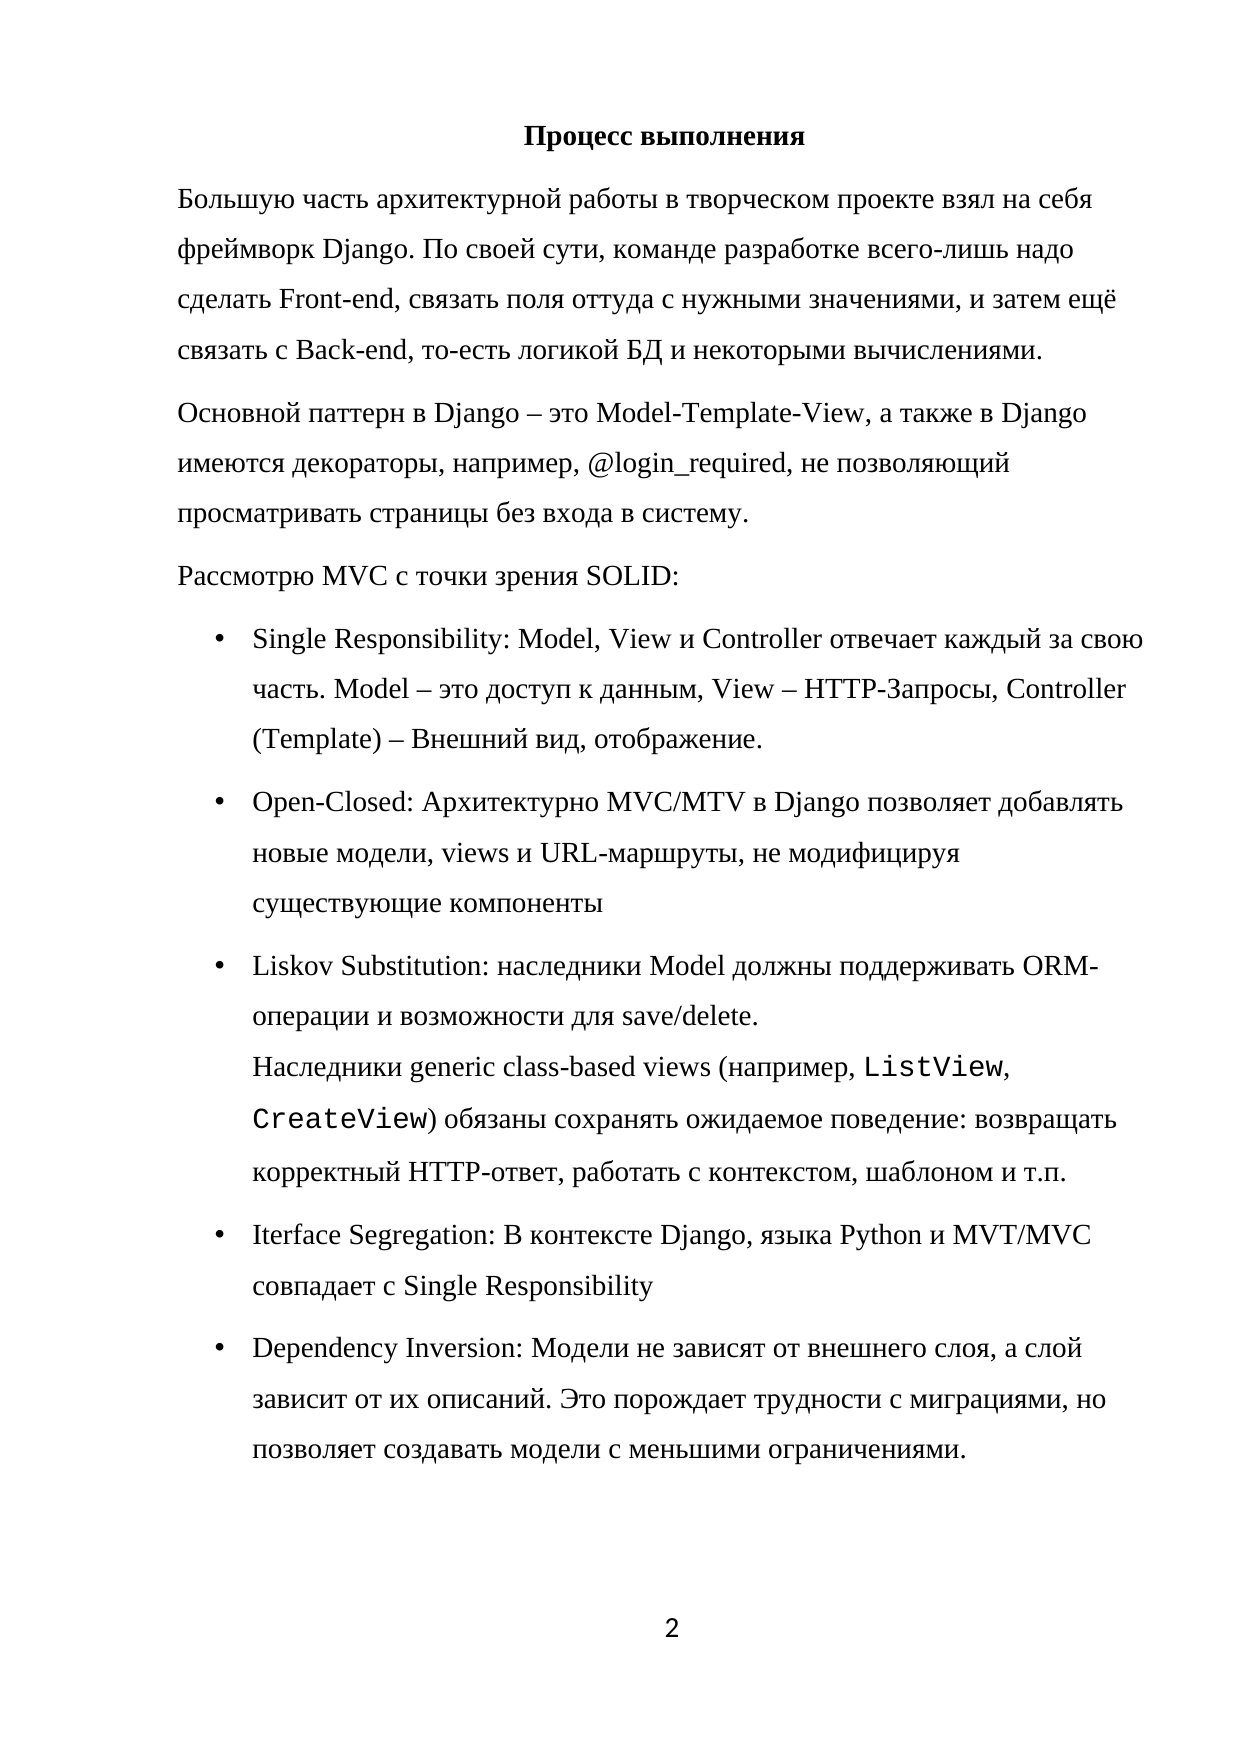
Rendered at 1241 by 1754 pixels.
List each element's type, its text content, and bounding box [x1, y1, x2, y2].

text Процесс выполнения [177, 118, 1152, 152]
list Open-Closed: Архитектурно MVC/MTV в Django позволяет добавлять новые модели, views и URL-маршруты, не модифицируя существующие компоненты [214, 784, 1152, 919]
text Основной паттерн в Django – это Model-Template-View, а также в Django имеются декораторы, например, @login_required, не позволяющий просматривать страницы без входа в систему. [177, 395, 1152, 529]
list Iterface Segregation: В контексте Django, языка Python и MVT/MVC совпадает с Single Responsibility [214, 1217, 1152, 1301]
list Single Responsibility: Model, View и Controller отвечает каждый за свою часть. Model – это доступ к данным, View – HTTP-Запросы, Controller (Template) – Внешний вид, отображение. [214, 621, 1152, 755]
list Dependency Inversion: Модели не зависят от внешнего слоя, а слой зависит от их описаний. Это порождает трудности с миграциями, но позволяет создавать модели с меньшими ограничениями. [214, 1330, 1152, 1465]
list Liskov Substitution: наследники Model должны поддерживать ORM-операции и возможности для save/delete. Наследники generic class‑based views (например, ListView, CreateView) обязаны сохранять ожидаемое поведение: возвращать корректный HTTP‑ответ, работать с контекстом, шаблоном и т.п. [214, 948, 1152, 1188]
text Большую часть архитектурной работы в творческом проекте взял на себя фреймворк Django. По своей сути, команде разработке всего-лишь надо сделать Front-end, связать поля оттуда с нужными значениями, и затем ещё связать с Back-end, то-есть логикой БД и некоторыми вычислениями. [177, 181, 1152, 365]
text Рассмотрю MVC с точки зрения SOLID: [177, 558, 1152, 592]
